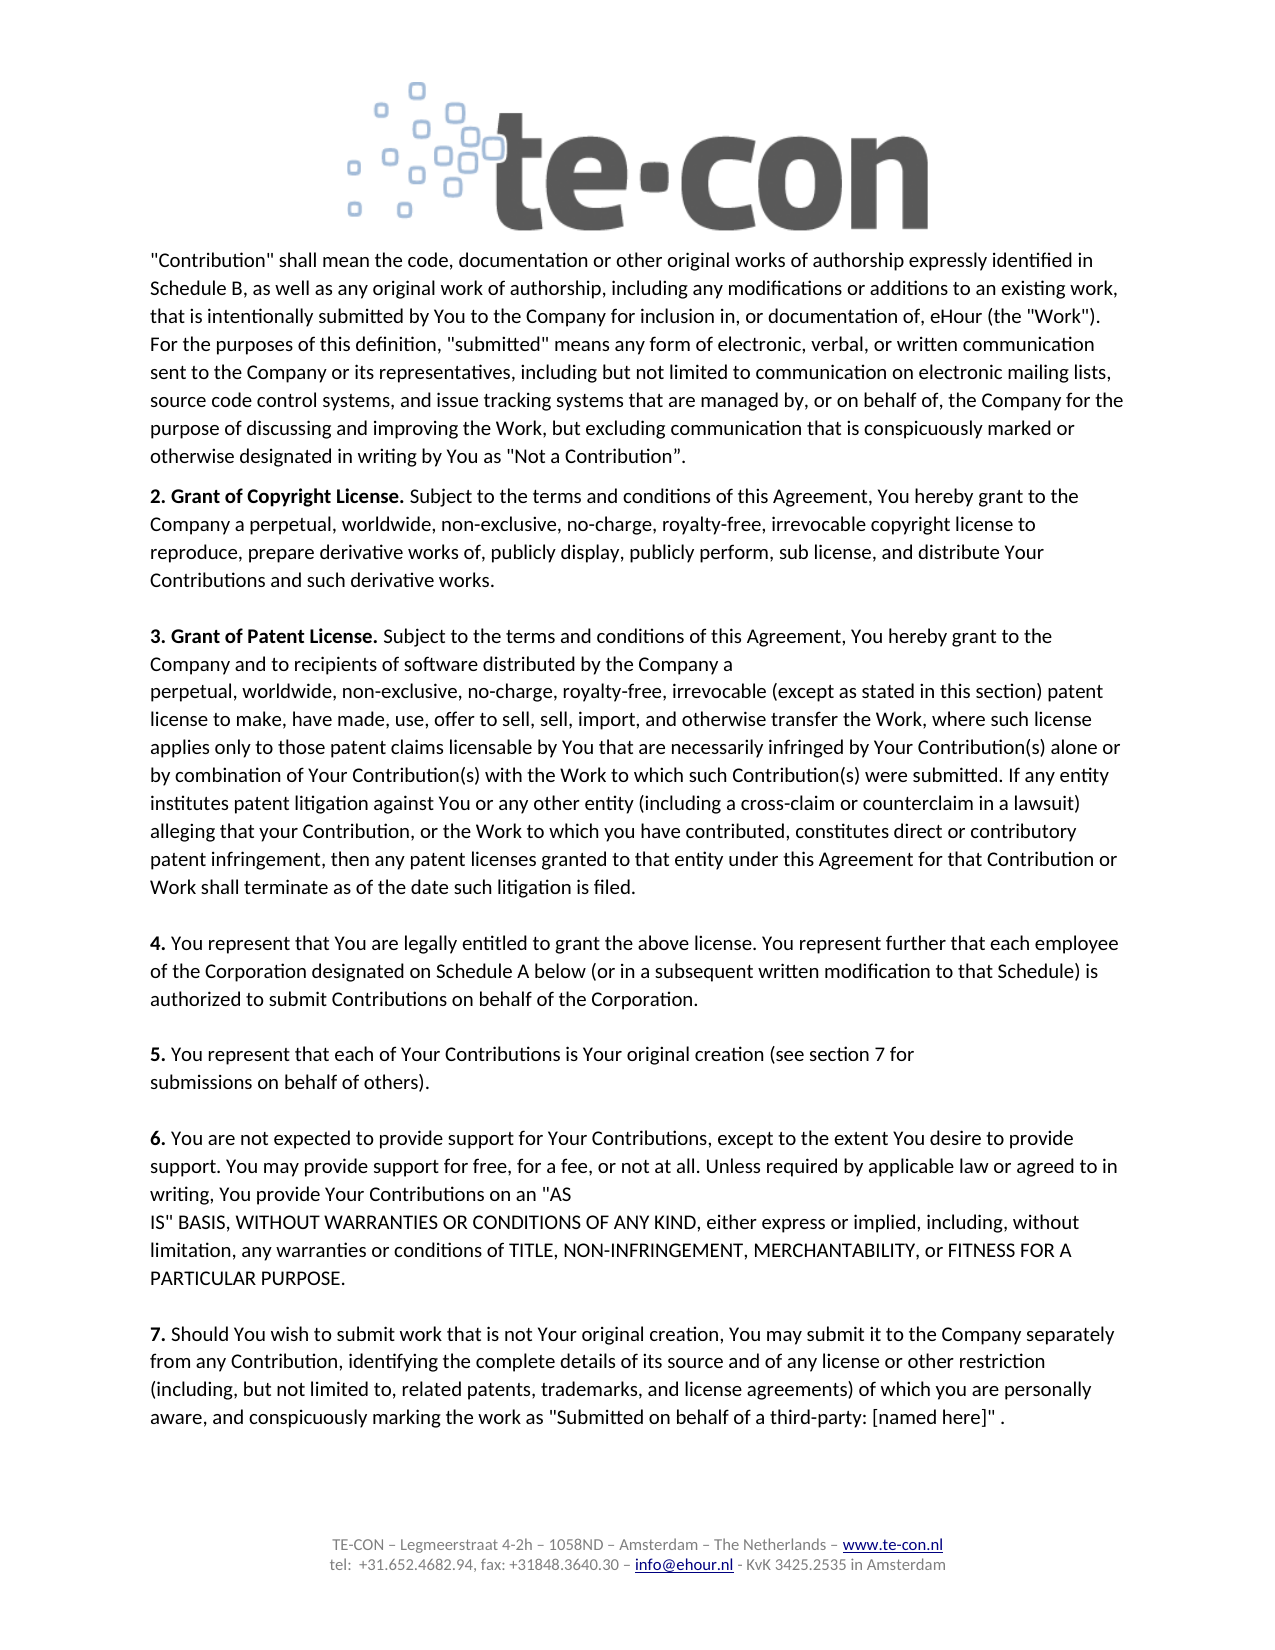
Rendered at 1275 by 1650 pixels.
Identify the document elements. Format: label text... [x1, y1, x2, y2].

text 5. You represent that each of Your Contributions is Your original creation (see section 7 for [150, 1042, 1125, 1067]
text submissions on behalf of others). [150, 1069, 1125, 1095]
text 2. Grant of Copyright License. Subject to the terms and conditions of this Agreement, You hereby grant to the Company a perpetual, worldwide, non-exclusive, no-charge, royalty-free, irrevocable copyright license to reproduce, prepare derivative works of, publicly display, publicly perform, sub license, and distribute Your Contributions and such derivative works. [150, 483, 1125, 592]
text IS" BASIS, WITHOUT WARRANTIES OR CONDITIONS OF ANY KIND, either express or implied, including, without limitation, any warranties or conditions of TITLE, NON-INFRINGEMENT, MERCHANTABILITY, or FITNESS FOR A PARTICULAR PURPOSE. [150, 1209, 1125, 1290]
text perpetual, worldwide, non-exclusive, no-charge, royalty-free, irrevocable (except as stated in this section) patent license to make, have made, use, offer to sell, sell, import, and otherwise transfer the Work, where such license applies only to those patent claims licensable by You that are necessarily infringed by Your Contribution(s) alone or by combination of Your Contribution(s) with the Work to which such Contribution(s) were submitted. If any entity institutes patent litigation against You or any other entity (including a cross-claim or counterclaim in a lawsuit) alleging that your Contribution, or the Work to which you have contributed, constitutes direct or contributory patent infringement, then any patent licenses granted to that entity under this Agreement for that Contribution or Work shall terminate as of the date such litigation is filed. [150, 679, 1125, 899]
picture [347, 82, 928, 233]
text 4. You represent that You are legally entitled to grant the above license. You represent further that each employee of the Corporation designated on Schedule A below (or in a subsequent written modification to that Schedule) is authorized to submit Contributions on behalf of the Corporation. [150, 930, 1125, 1011]
text "Contribution" shall mean the code, documentation or other original works of authorship expressly identified in Schedule B, as well as any original work of authorship, including any modifications or additions to an existing work, that is intentionally submitted by You to the Company for inclusion in, or documentation of, eHour (the "Work"). For the purposes of this definition, "submitted" means any form of electronic, verbal, or written communication sent to the Company or its representatives, including but not limited to communication on electronic mailing lists, source code control systems, and issue tracking systems that are managed by, or on behalf of, the Company for the purpose of discussing and improving the Work, but excluding communication that is conspicuously marked or otherwise designated in writing by You as "Not a Contribution”. [150, 247, 1125, 468]
text 3. Grant of Patent License. Subject to the terms and conditions of this Agreement, You hereby grant to the Company and to recipients of software distributed by the Company a [150, 623, 1125, 676]
text 6. You are not expected to provide support for Your Contributions, except to the extent You desire to provide support. You may provide support for free, for a fee, or not at all. Unless required by applicable law or agreed to in writing, You provide Your Contributions on an "AS [150, 1125, 1125, 1207]
text 7. Should You wish to submit work that is not Your original creation, You may submit it to the Company separately from any Contribution, identifying the complete details of its source and of any license or other restriction (including, but not limited to, related patents, trademarks, and license agreements) of which you are personally aware, and conspicuously marking the work as "Submitted on behalf of a third-party: [named here]" . [150, 1321, 1125, 1430]
